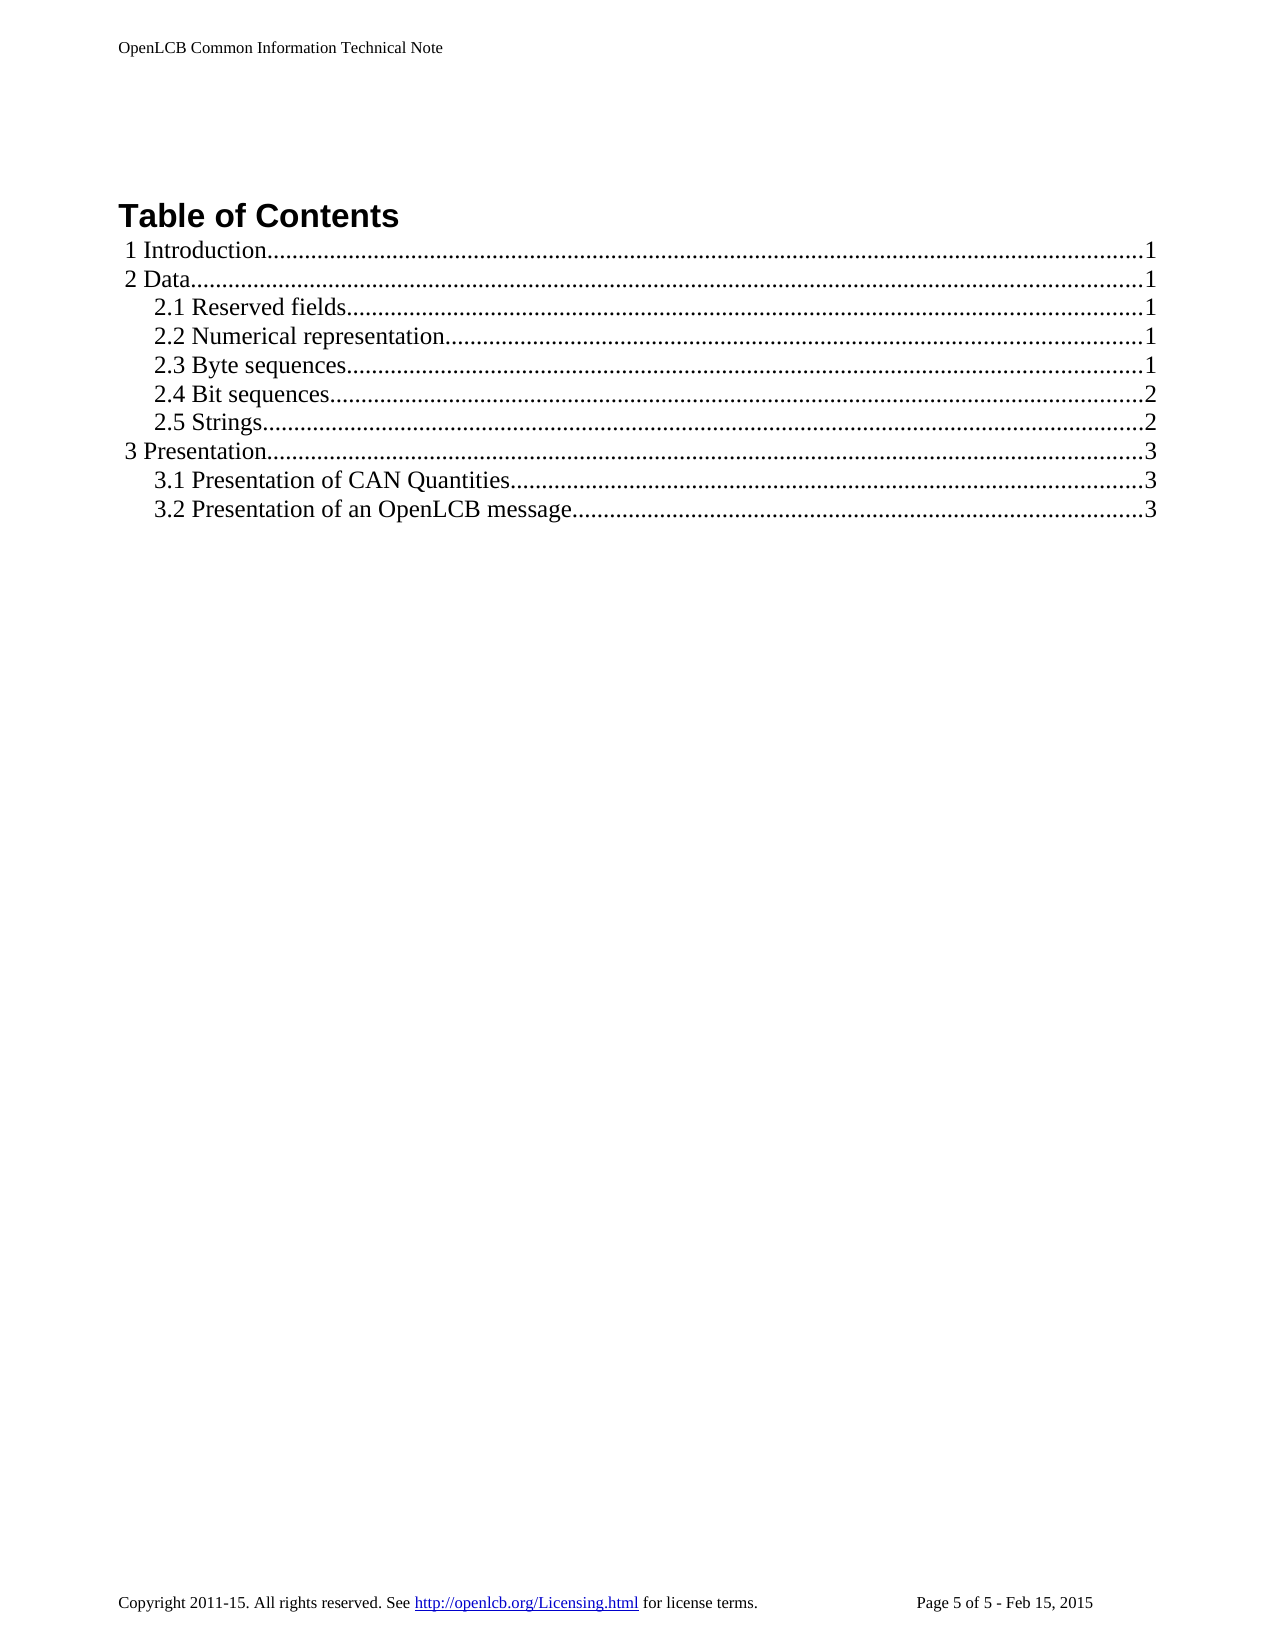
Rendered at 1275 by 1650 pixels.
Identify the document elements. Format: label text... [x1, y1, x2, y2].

text 2.1 Reserved fields 1 [148, 292, 1157, 321]
text 2.2 Numerical representation 1 [148, 321, 1157, 350]
text 3 Presentation 3 [118, 436, 1157, 465]
text 2.4 Bit sequences 2 [148, 379, 1157, 407]
text 2.3 Byte sequences 1 [148, 350, 1157, 379]
subtitle Table of Contents [118, 196, 1157, 235]
text 3.2 Presentation of an OpenLCB message 3 [148, 494, 1157, 522]
text 1 Introduction 1 [118, 235, 1157, 264]
text 2 Data 1 [118, 264, 1157, 292]
text 2.5 Strings 2 [148, 407, 1157, 436]
text 3.1 Presentation of CAN Quantities 3 [148, 465, 1157, 494]
